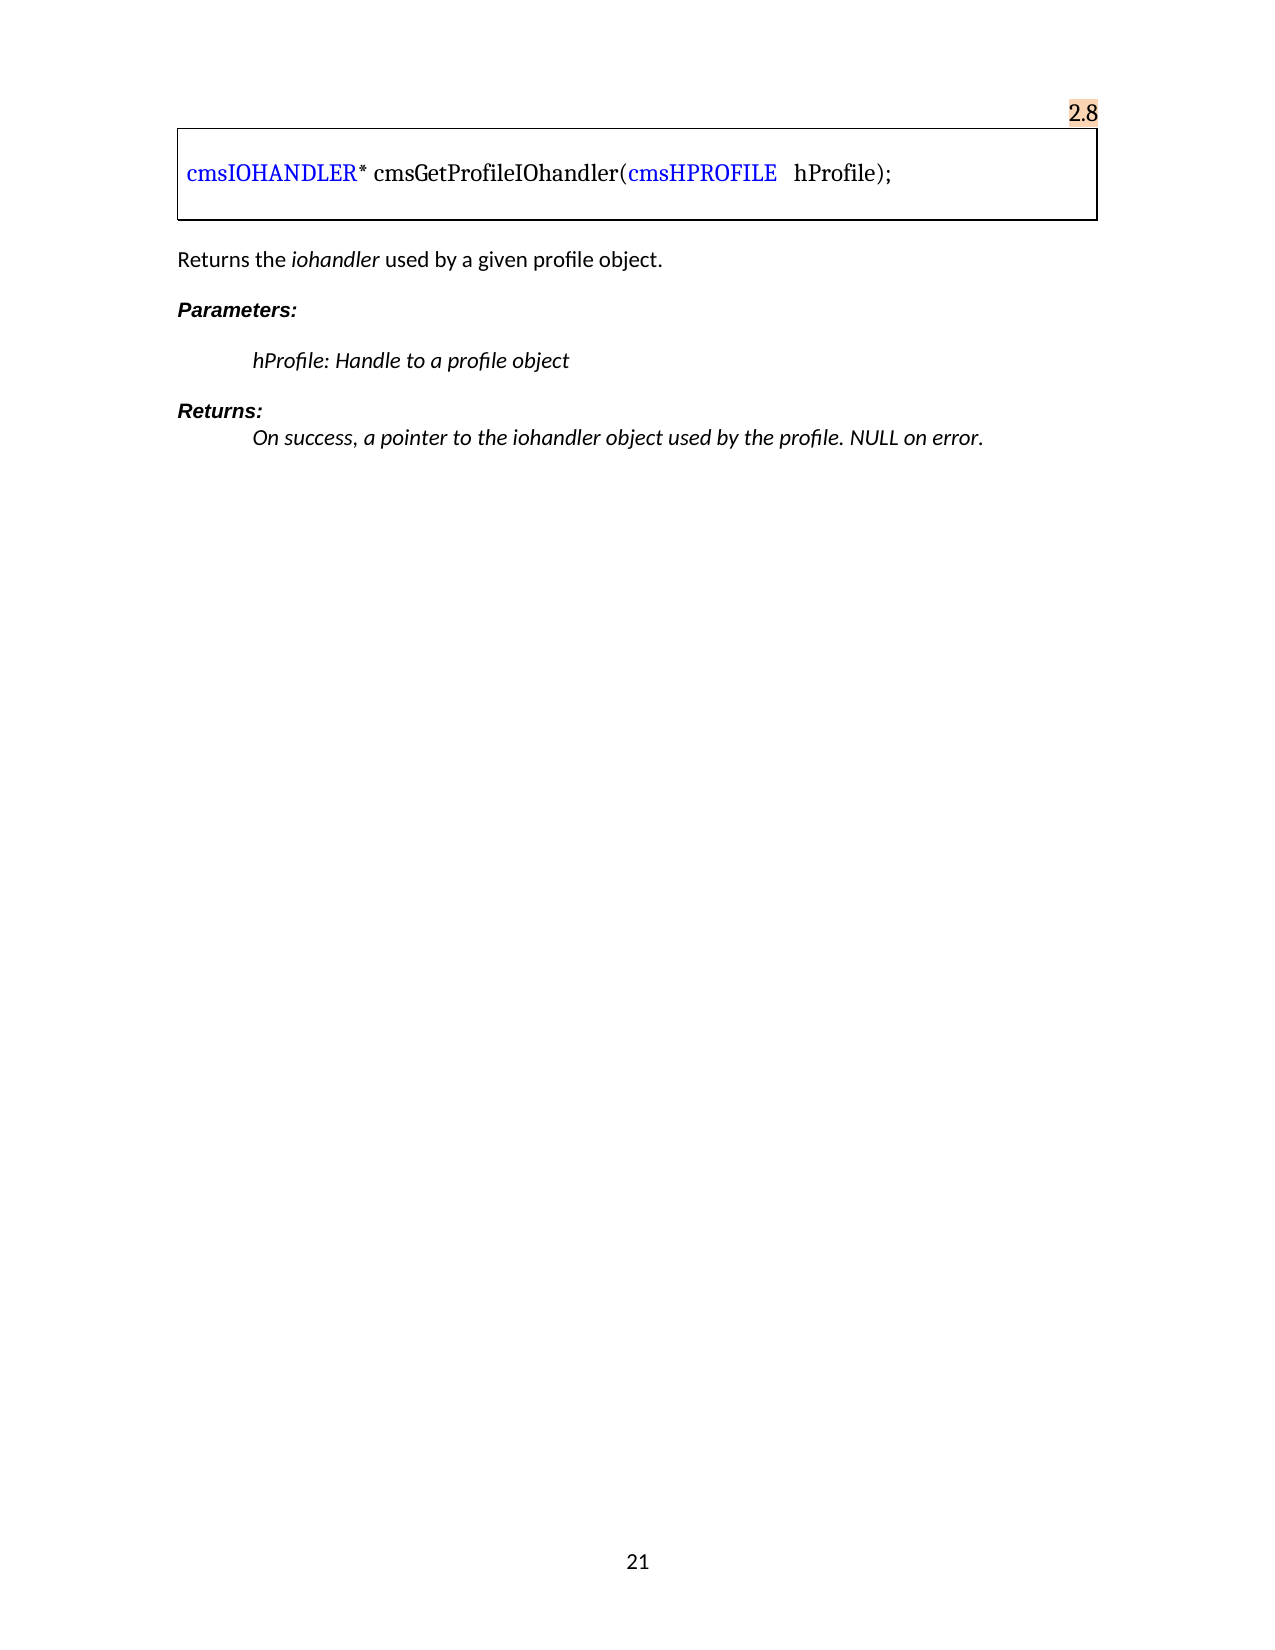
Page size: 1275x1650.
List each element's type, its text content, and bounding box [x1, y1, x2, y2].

text Returns: [177, 399, 1098, 423]
text Parameters: [177, 298, 1098, 322]
text 2.8 [177, 99, 1069, 127]
text Returns the iohandler used by a given profile object. [177, 245, 1098, 273]
text hProfile: Handle to a profile object [177, 346, 1098, 374]
text cmsIOHANDLER* cmsGetProfileIOhandler(cmsHPROFILE hProfile); [178, 156, 1096, 185]
text On success, a pointer to the iohandler object used by the profile. NULL on error. [252, 423, 1098, 451]
